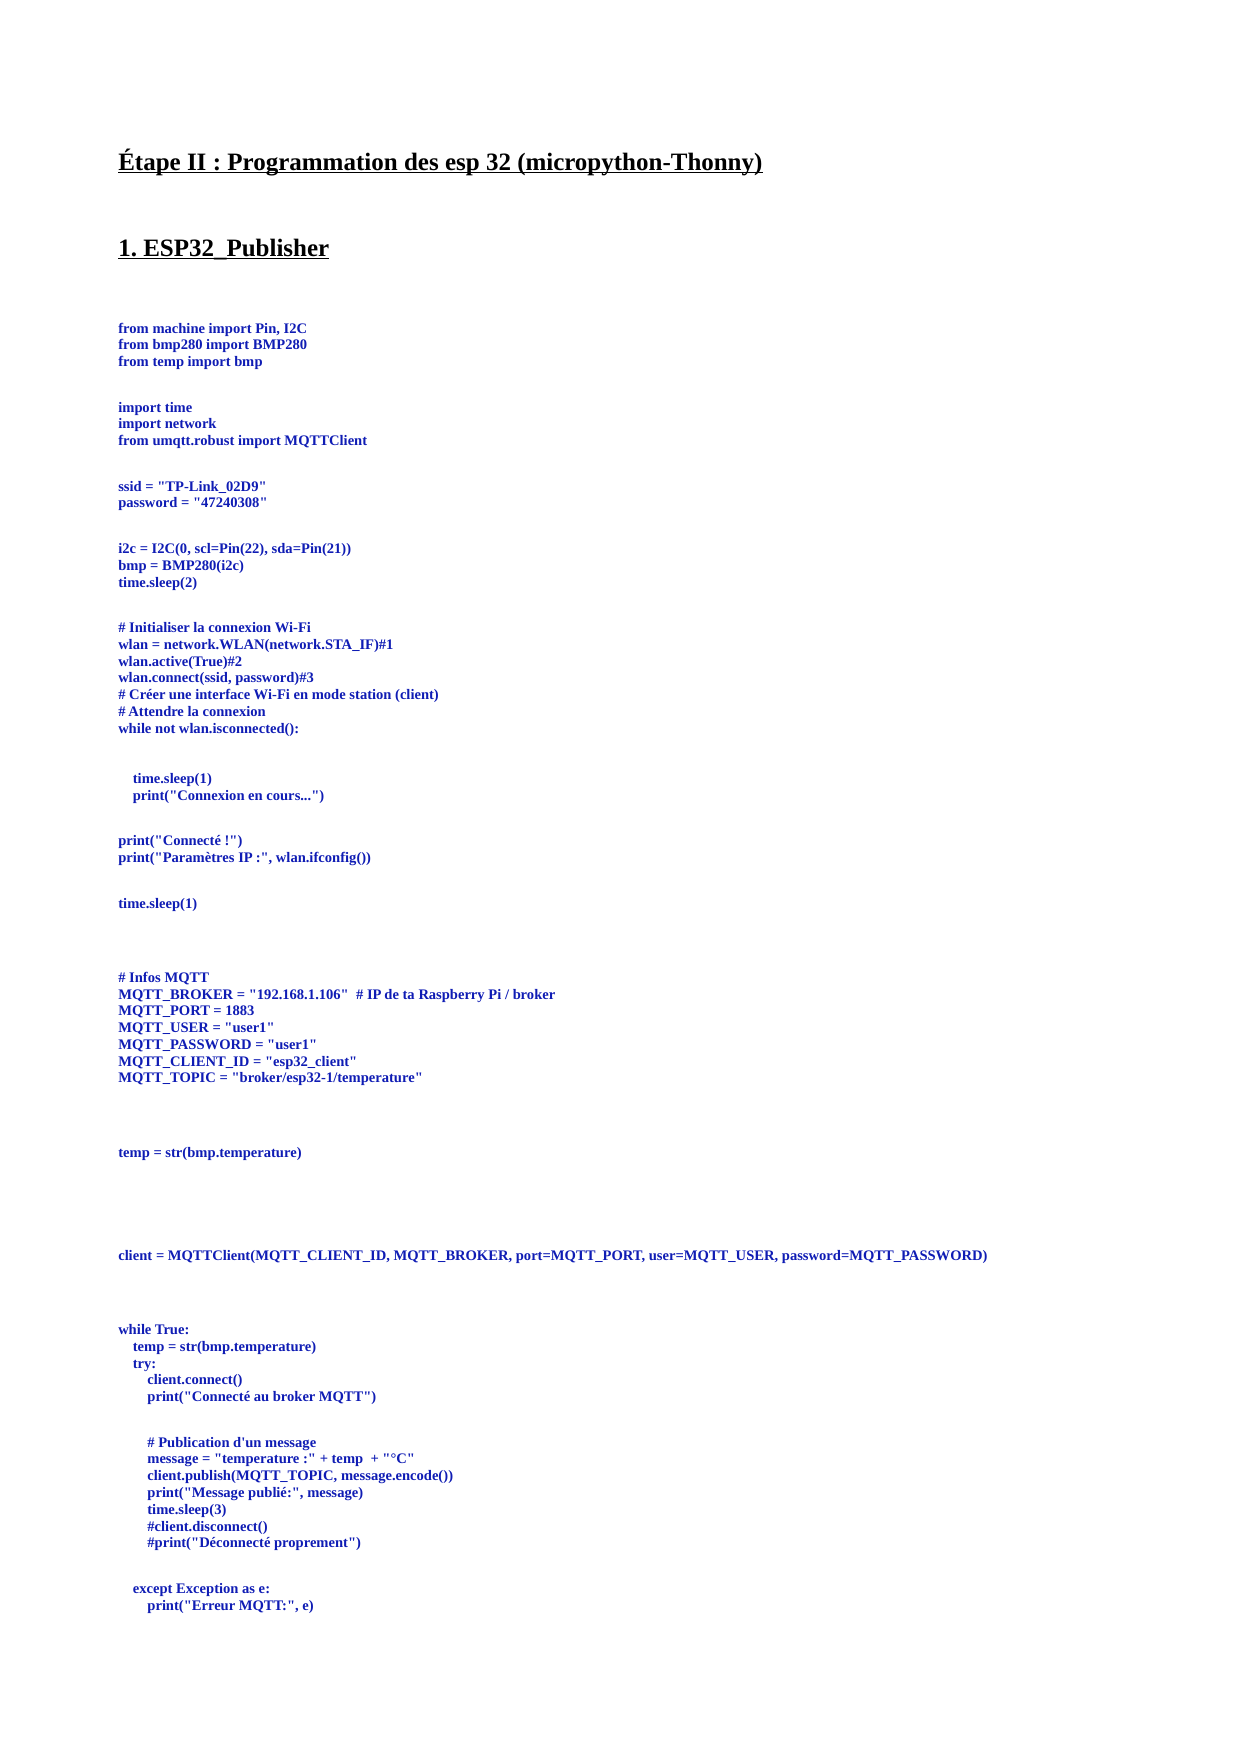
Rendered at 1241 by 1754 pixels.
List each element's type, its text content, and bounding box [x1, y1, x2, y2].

text MQTT_PORT = 1883 [118, 1002, 1122, 1019]
text print("Connexion en cours...") [118, 787, 1122, 803]
text print("Connecté au broker MQTT") [118, 1388, 1122, 1405]
text i2c = I2C(0, scl=Pin(22), sda=Pin(21)) [118, 540, 1122, 557]
text time.sleep(1) [118, 770, 1122, 787]
text import network [118, 415, 1122, 432]
text # Infos MQTT [118, 969, 1122, 985]
text time.sleep(1) [118, 894, 1122, 911]
text from temp import bmp [118, 353, 1122, 370]
text message = "temperature :" + temp + "°C" [118, 1450, 1122, 1467]
text print("Paramètres IP :", wlan.ifconfig()) [118, 849, 1122, 866]
text wlan.connect(ssid, password)#3 [118, 669, 1122, 686]
text password = "47240308" [118, 494, 1122, 511]
text time.sleep(3) [118, 1501, 1122, 1517]
text Étape II : Programmation des esp 32 (micropython-Thonny) [118, 147, 1122, 176]
text time.sleep(2) [118, 573, 1122, 590]
text temp = str(bmp.temperature) [118, 1143, 1122, 1160]
text temp = str(bmp.temperature) [118, 1338, 1122, 1354]
text print("Message publié:", message) [118, 1484, 1122, 1501]
text from umqtt.robust import MQTTClient [118, 432, 1122, 449]
text # Créer une interface Wi-Fi en mode station (client) [118, 686, 1122, 703]
text MQTT_BROKER = "192.168.1.106" # IP de ta Raspberry Pi / broker [118, 985, 1122, 1002]
text from bmp280 import BMP280 [118, 336, 1122, 353]
text print("Connecté !") [118, 832, 1122, 849]
text client.connect() [118, 1371, 1122, 1388]
text # Publication d'un message [118, 1433, 1122, 1450]
text except Exception as e: [118, 1579, 1122, 1596]
text ssid = "TP-Link_02D9" [118, 477, 1122, 494]
text bmp = BMP280(i2c) [118, 557, 1122, 573]
text try: [118, 1354, 1122, 1371]
text wlan.active(True)#2 [118, 652, 1122, 669]
text MQTT_PASSWORD = "user1" [118, 1036, 1122, 1052]
text # Attendre la connexion [118, 703, 1122, 719]
text wlan = network.WLAN(network.STA_IF)#1 [118, 636, 1122, 652]
text 1. ESP32_Publisher [118, 233, 1122, 262]
text MQTT_TOPIC = "broker/esp32-1/temperature" [118, 1069, 1122, 1086]
text #client.disconnect() [118, 1517, 1122, 1534]
text client.publish(MQTT_TOPIC, message.encode()) [118, 1467, 1122, 1484]
text # Initialiser la connexion Wi-Fi [118, 619, 1122, 636]
text print("Erreur MQTT:", e) [118, 1596, 1122, 1613]
text while not wlan.isconnected(): [118, 719, 1122, 736]
text from machine import Pin, I2C [118, 319, 1122, 336]
text MQTT_CLIENT_ID = "esp32_client" [118, 1052, 1122, 1069]
text MQTT_USER = "user1" [118, 1019, 1122, 1036]
text #print("Déconnecté proprement") [118, 1534, 1122, 1551]
text import time [118, 398, 1122, 415]
text client = MQTTClient(MQTT_CLIENT_ID, MQTT_BROKER, port=MQTT_PORT, user=MQTT_USER, password=MQTT_PASSWORD) [118, 1247, 1122, 1263]
text while True: [118, 1321, 1122, 1338]
